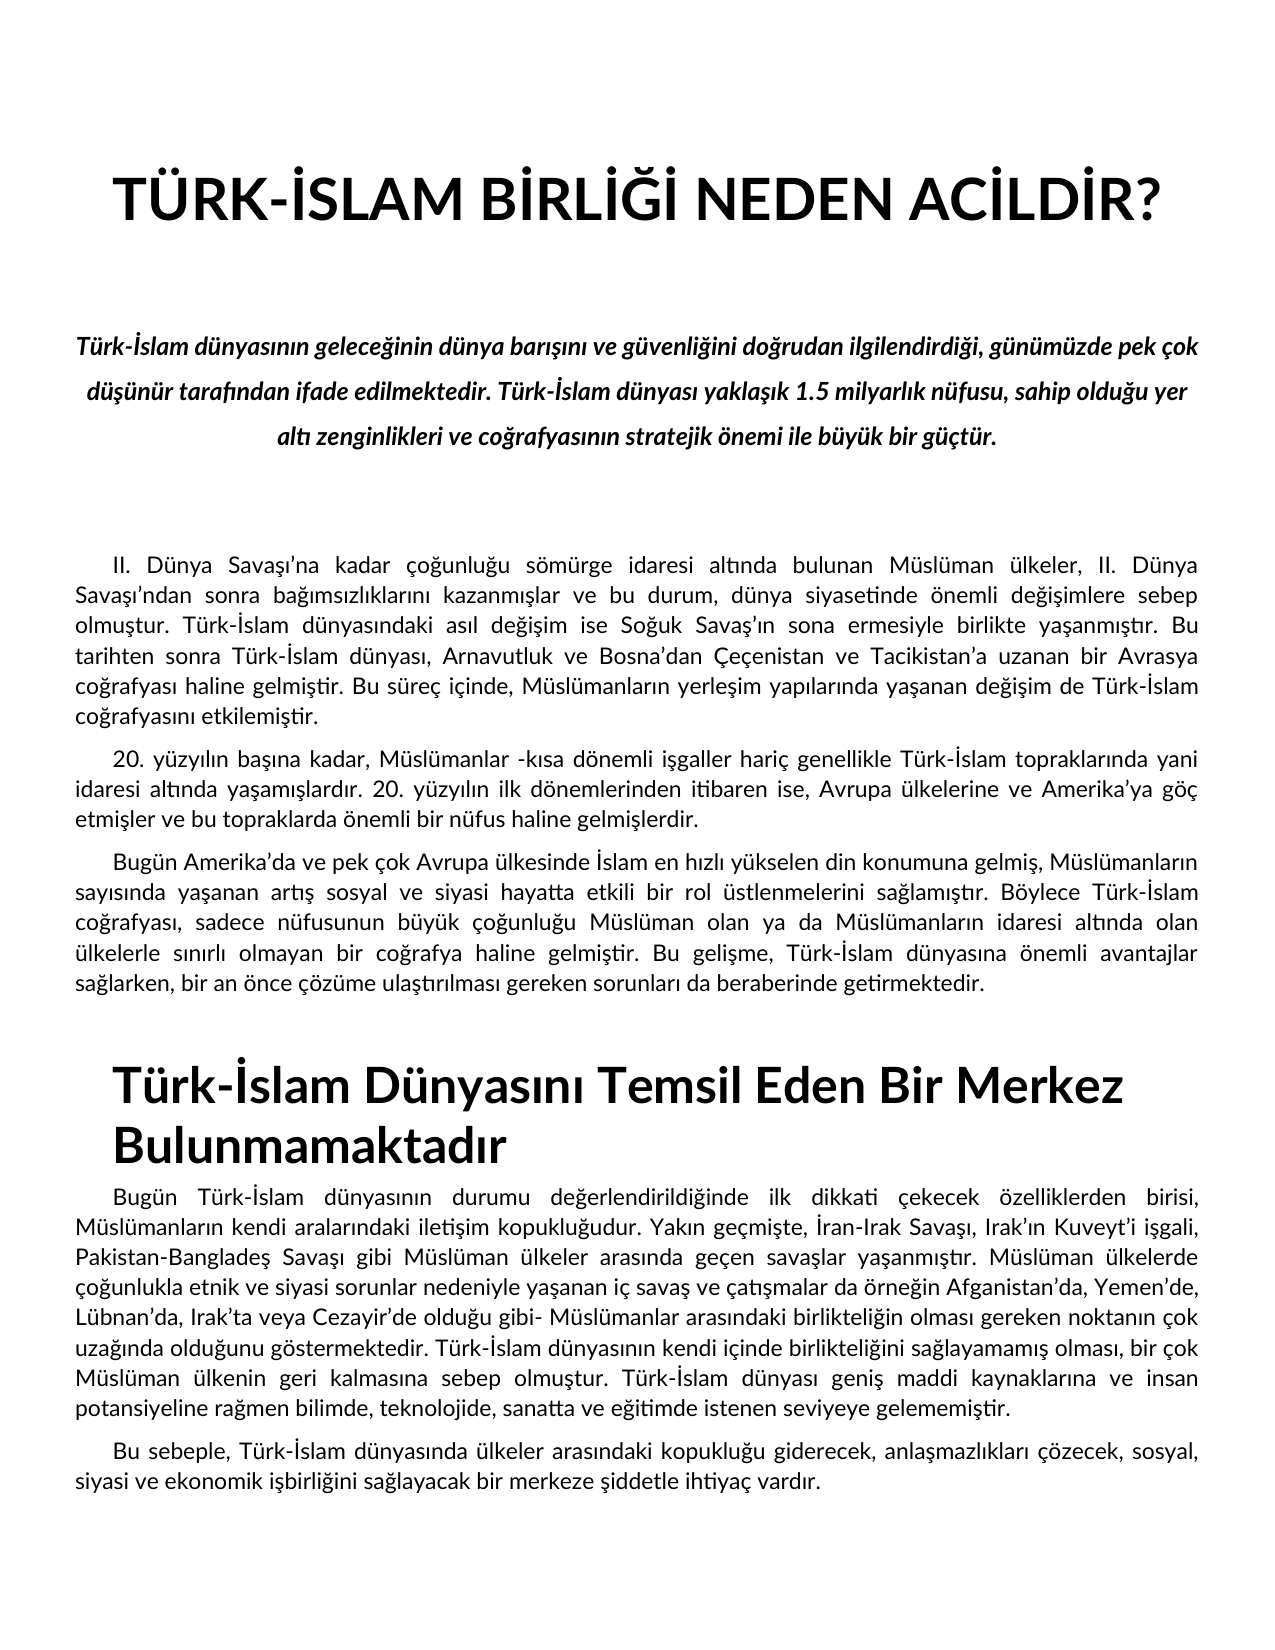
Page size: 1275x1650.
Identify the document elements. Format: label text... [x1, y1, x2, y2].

subtitle TÜRK-İSLAM BİRLİĞİ NEDEN ACİLDİR? [75, 162, 1200, 232]
subtitle Türk-İslam Dünyasını Temsil Eden Bir Merkez Bulunmamaktadır [112, 1054, 1200, 1174]
text II. Dünya Savaşı’na kadar çoğunluğu sömürge idaresi altında bulunan Müslüman ülkeler, II. Dünya Savaşı’ndan sonra bağımsızlıklarını kazanmışlar ve bu durum, dünya siyasetinde önemli değişimlere sebep olmuştur. Türk-İslam dünyasındaki asıl değişim ise Soğuk Savaş’ın sona ermesiyle birlikte yaşanmıştır. Bu tarihten sonra Türk-İslam dünyası, Arnavutluk ve Bosna’dan Çeçenistan ve Tacikistan’a uzanan bir Avrasya coğrafyası haline gelmiştir. Bu süreç içinde, Müslümanların yerleşim yapılarında yaşanan değişim de Türk-İslam coğrafyasını etkilemiştir. [75, 551, 1200, 729]
text 20. yüzyılın başına kadar, Müslümanlar -kısa dönemli işgaller hariç genellikle Türk-İslam topraklarında yani idaresi altında yaşamışlardır. 20. yüzyılın ilk dönemlerinden itibaren ise, Avrupa ülkelerine ve Amerika’ya göç etmişler ve bu topraklarda önemli bir nüfus haline gelmişlerdir. [75, 744, 1200, 832]
text Bugün Amerika’da ve pek çok Avrupa ülkesinde İslam en hızlı yükselen din konumuna gelmiş, Müslümanların sayısında yaşanan artış sosyal ve siyasi hayatta etkili bir rol üstlenmelerini sağlamıştır. Böylece Türk-İslam coğrafyası, sadece nüfusunun büyük çoğunluğu Müslüman olan ya da Müslümanların idaresi altında olan ülkelerle sınırlı olmayan bir coğrafya haline gelmiştir. Bu gelişme, Türk-İslam dünyasına önemli avantajlar sağlarken, bir an önce çözüme ulaştırılması gereken sorunları da beraberinde getirmektedir. [75, 848, 1200, 996]
text Bugün Türk-İslam dünyasının durumu değerlendirildiğinde ilk dikkati çekecek özelliklerden birisi, Müslümanların kendi aralarındaki iletişim kopukluğudur. Yakın geçmişte, İran-Irak Savaşı, Irak’ın Kuveyt’i işgali, Pakistan-Bangladeş Savaşı gibi Müslüman ülkeler arasında geçen savaşlar yaşanmıştır. Müslüman ülkelerde çoğunlukla etnik ve siyasi sorunlar nedeniyle yaşanan iç savaş ve çatışmalar da örneğin Afganistan’da, Yemen’de, Lübnan’da, Irak’ta veya Cezayir’de olduğu gibi- Müslümanlar arasındaki birlikteliğin olması gereken noktanın çok uzağında olduğunu göstermektedir. Türk-İslam dünyasının kendi içinde birlikteliğini sağlayamamış olması, bir çok Müslüman ülkenin geri kalmasına sebep olmuştur. Türk-İslam dünyası geniş maddi kaynaklarına ve insan potansiyeline rağmen bilimde, teknolojide, sanatta ve eğitimde istenen seviyeye gelememiştir. [75, 1182, 1200, 1421]
text Bu sebeple, Türk-İslam dünyasında ülkeler arasındaki kopukluğu giderecek, anlaşmazlıkları çözecek, sosyal, siyasi ve ekonomik işbirliğini sağlayacak bir merkeze şiddetle ihtiyaç vardır. [75, 1436, 1200, 1494]
text Türk-İslam dünyasının geleceğinin dünya barışını ve güvenliğini doğrudan ilgilendirdiği, günümüzde pek çok düşünür tarafından ifade edilmektedir. Türk-İslam dünyası yaklaşık 1.5 milyarlık nüfusu, sahip olduğu yer altı zenginlikleri ve coğrafyasının stratejik önemi ile büyük bir güçtür. [75, 330, 1200, 450]
